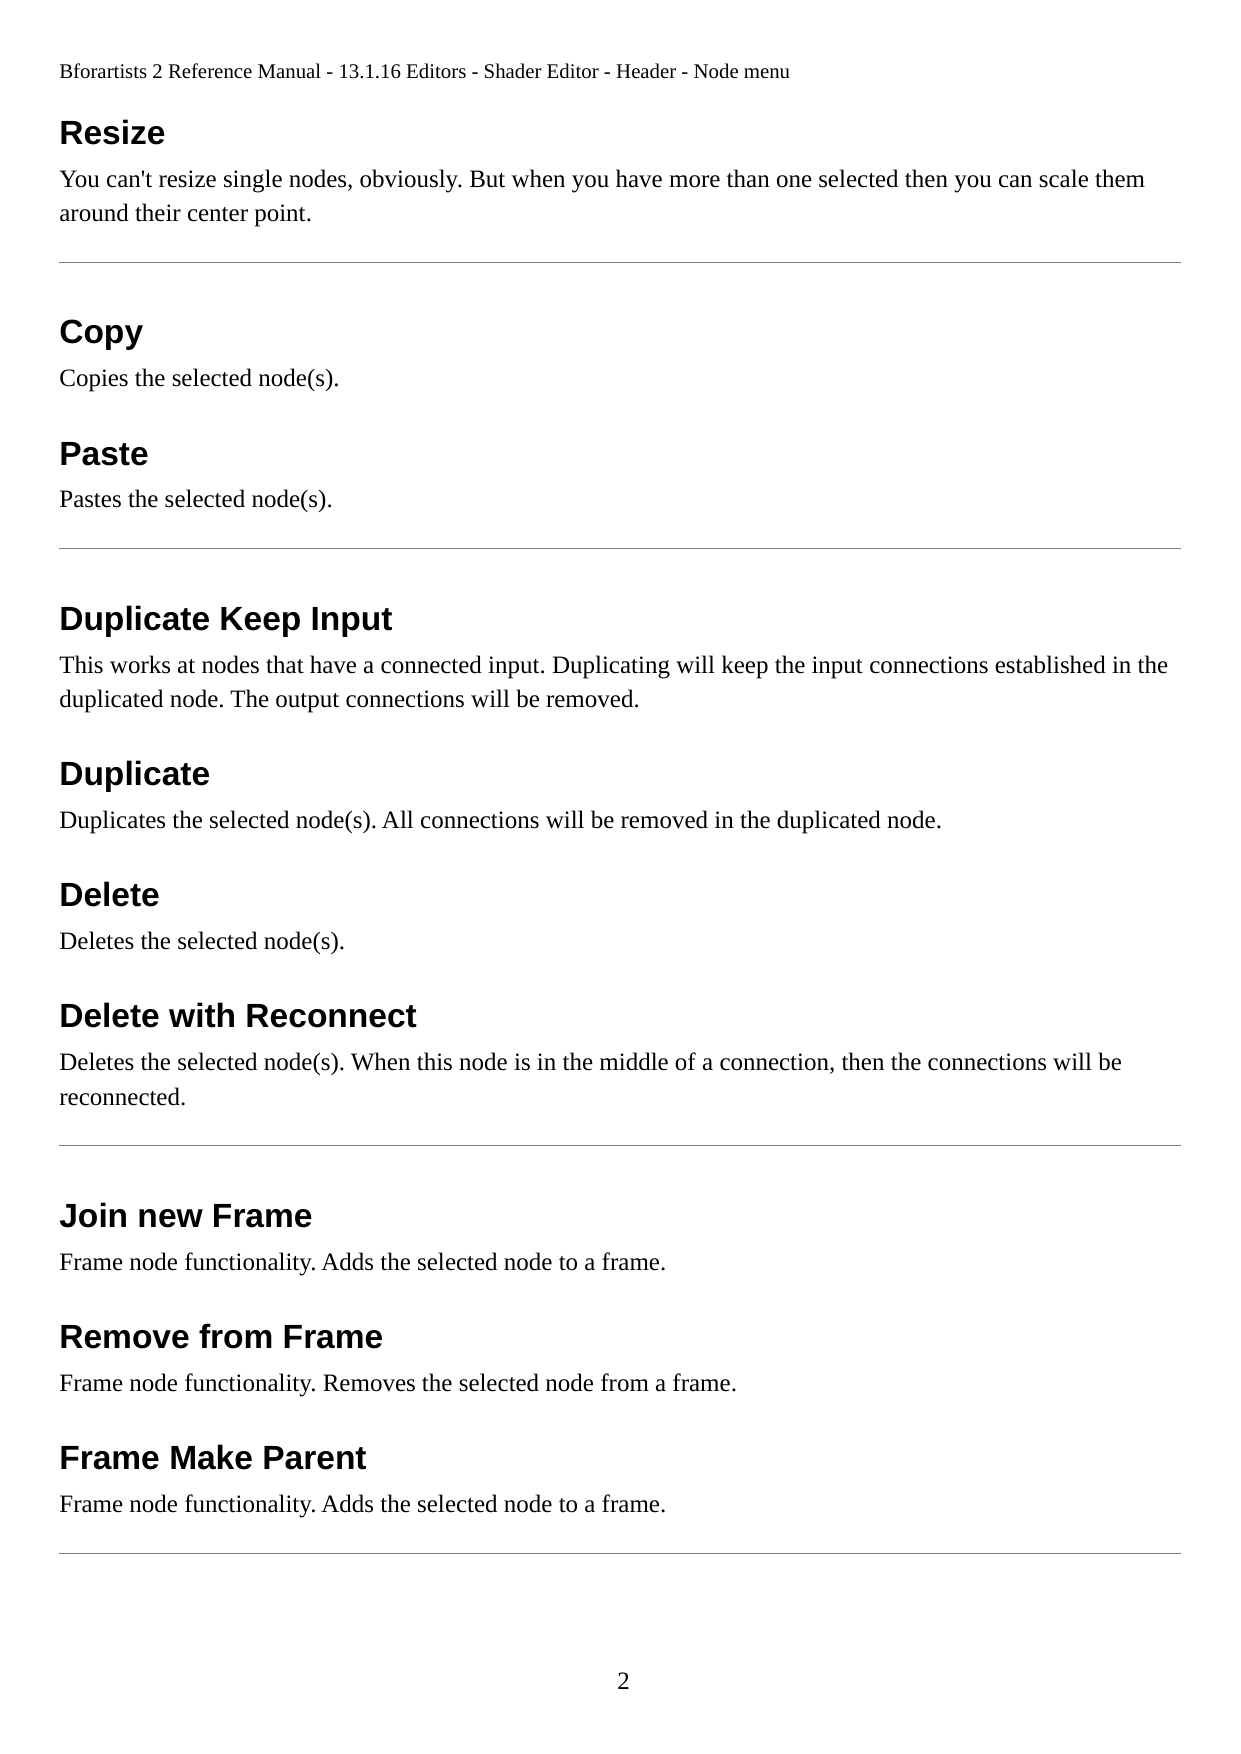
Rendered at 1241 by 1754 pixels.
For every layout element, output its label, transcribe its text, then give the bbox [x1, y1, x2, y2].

subtitle Resize [59, 113, 1181, 151]
subtitle Duplicate [59, 754, 1181, 793]
subtitle Copy [59, 312, 1181, 351]
text Deletes the selected node(s). When this node is in the middle of a connection, then the connections will be reconnected. [59, 1047, 1181, 1111]
text Frame node functionality. Adds the selected node to a frame. [59, 1489, 1181, 1518]
subtitle Frame Make Parent [59, 1438, 1181, 1477]
subtitle Join new Frame [59, 1196, 1181, 1234]
text Deletes the selected node(s). [59, 926, 1181, 955]
text Pastes the selected node(s). [59, 484, 1181, 513]
text Duplicates the selected node(s). All connections will be removed in the duplicated node. [59, 805, 1181, 834]
text You can't resize single nodes, obviously. But when you have more than one selected then you can scale them around their center point. [59, 164, 1181, 227]
subtitle Paste [59, 433, 1181, 472]
subtitle Remove from Frame [59, 1317, 1181, 1356]
subtitle Delete [59, 875, 1181, 914]
text Copies the selected node(s). [59, 363, 1181, 392]
text This works at nodes that have a connected input. Duplicating will keep the input connections established in the duplicated node. The output connections will be removed. [59, 650, 1181, 713]
subtitle Duplicate Keep Input [59, 598, 1181, 637]
subtitle Delete with Reconnect [59, 996, 1181, 1035]
text Frame node functionality. Removes the selected node from a frame. [59, 1368, 1181, 1397]
text Frame node functionality. Adds the selected node to a frame. [59, 1247, 1181, 1276]
